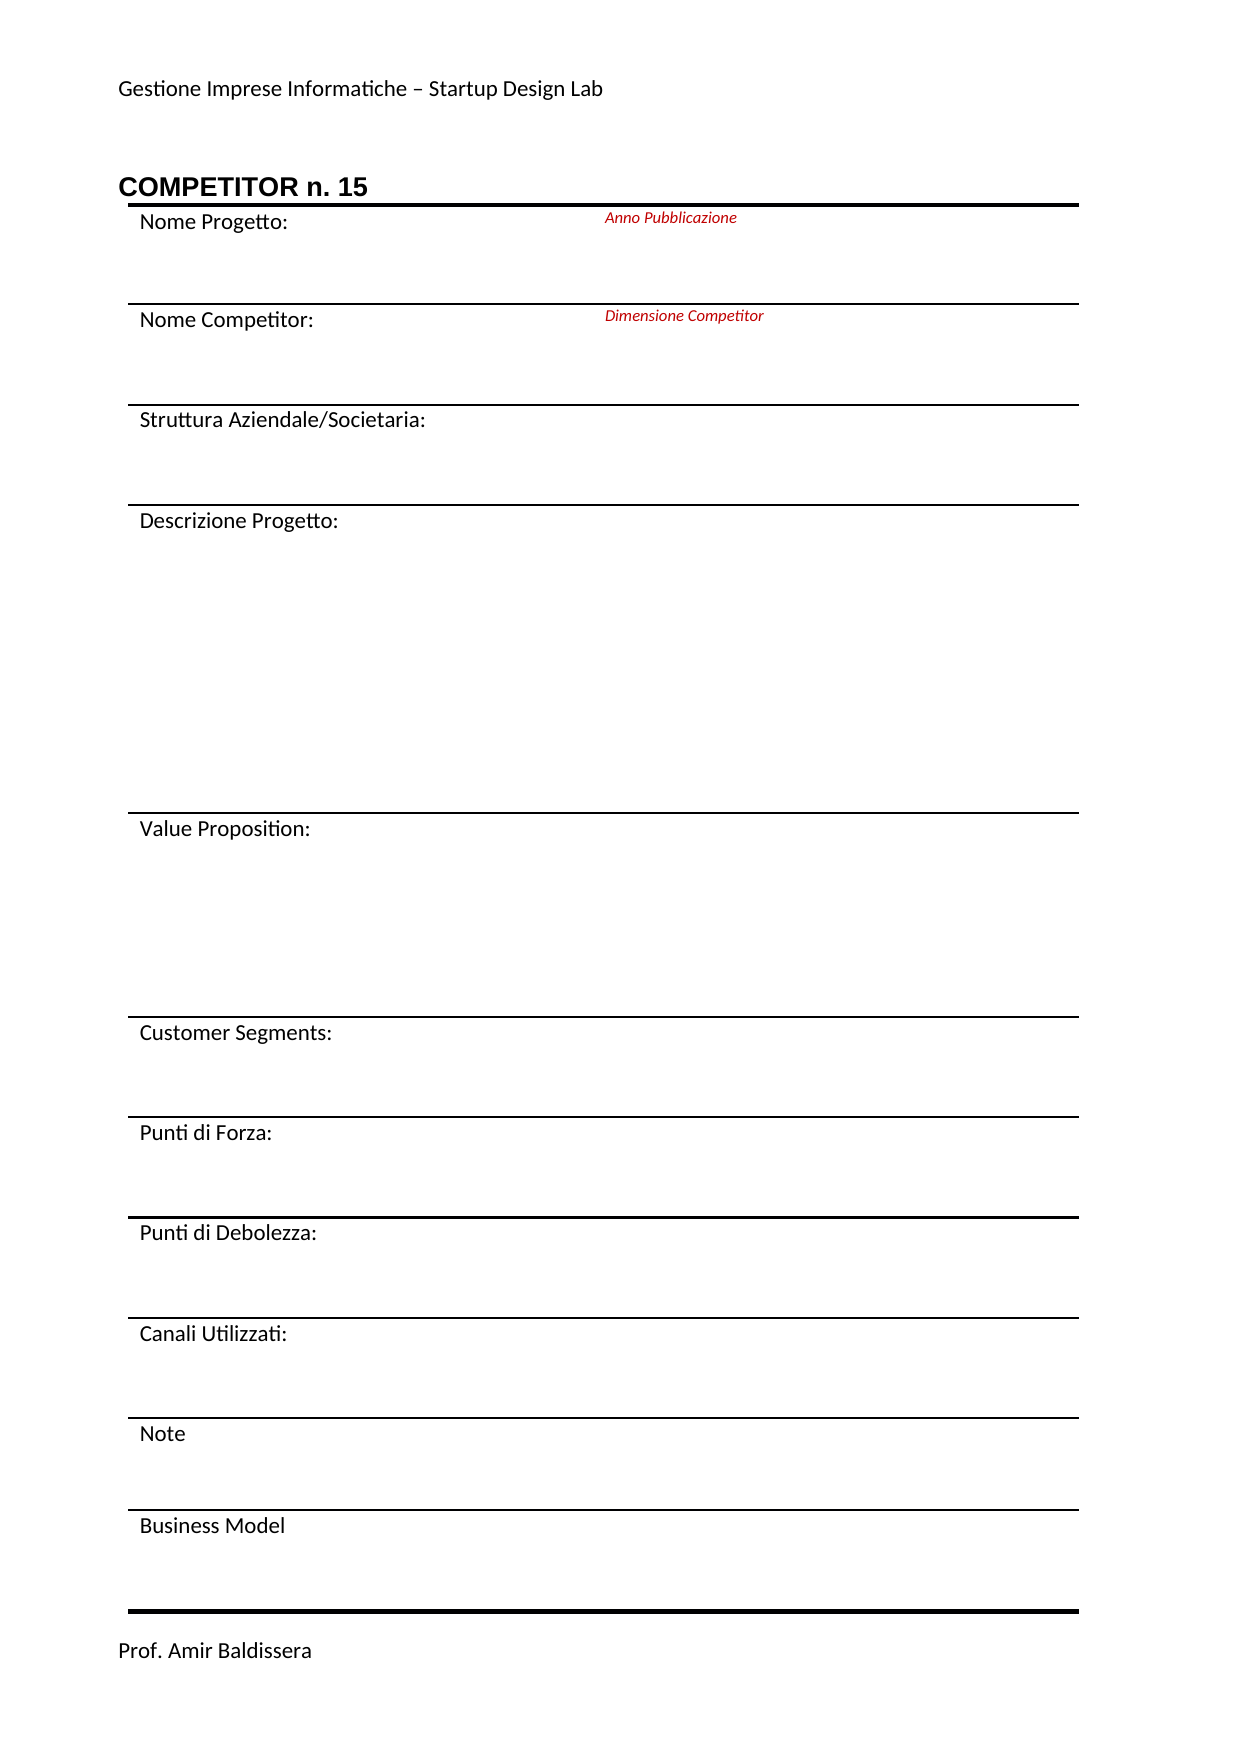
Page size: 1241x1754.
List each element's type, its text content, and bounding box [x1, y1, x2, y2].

table_cell Descrizione Progetto: [128, 506, 1078, 812]
table_cell Canali Utilizzati: [128, 1319, 1078, 1417]
table_cell Note [128, 1419, 1078, 1509]
table_cell Nome Competitor: [128, 305, 593, 403]
table_cell Punti di Debolezza: [128, 1219, 1078, 1317]
table_header Anno Pubblicazione [594, 207, 1078, 303]
table_cell Customer Segments: [128, 1018, 1078, 1116]
table_cell Punti di Forza: [128, 1118, 1078, 1216]
table_header Nome Progetto: [128, 207, 593, 303]
table_cell Business Model [128, 1511, 1078, 1609]
table_cell Value Proposition: [128, 814, 1078, 1016]
table_cell Struttura Aziendale/Societaria: [128, 406, 1078, 504]
table_cell Dimensione Competitor [594, 305, 1078, 403]
subtitle COMPETITOR n. 15 [118, 171, 1122, 203]
